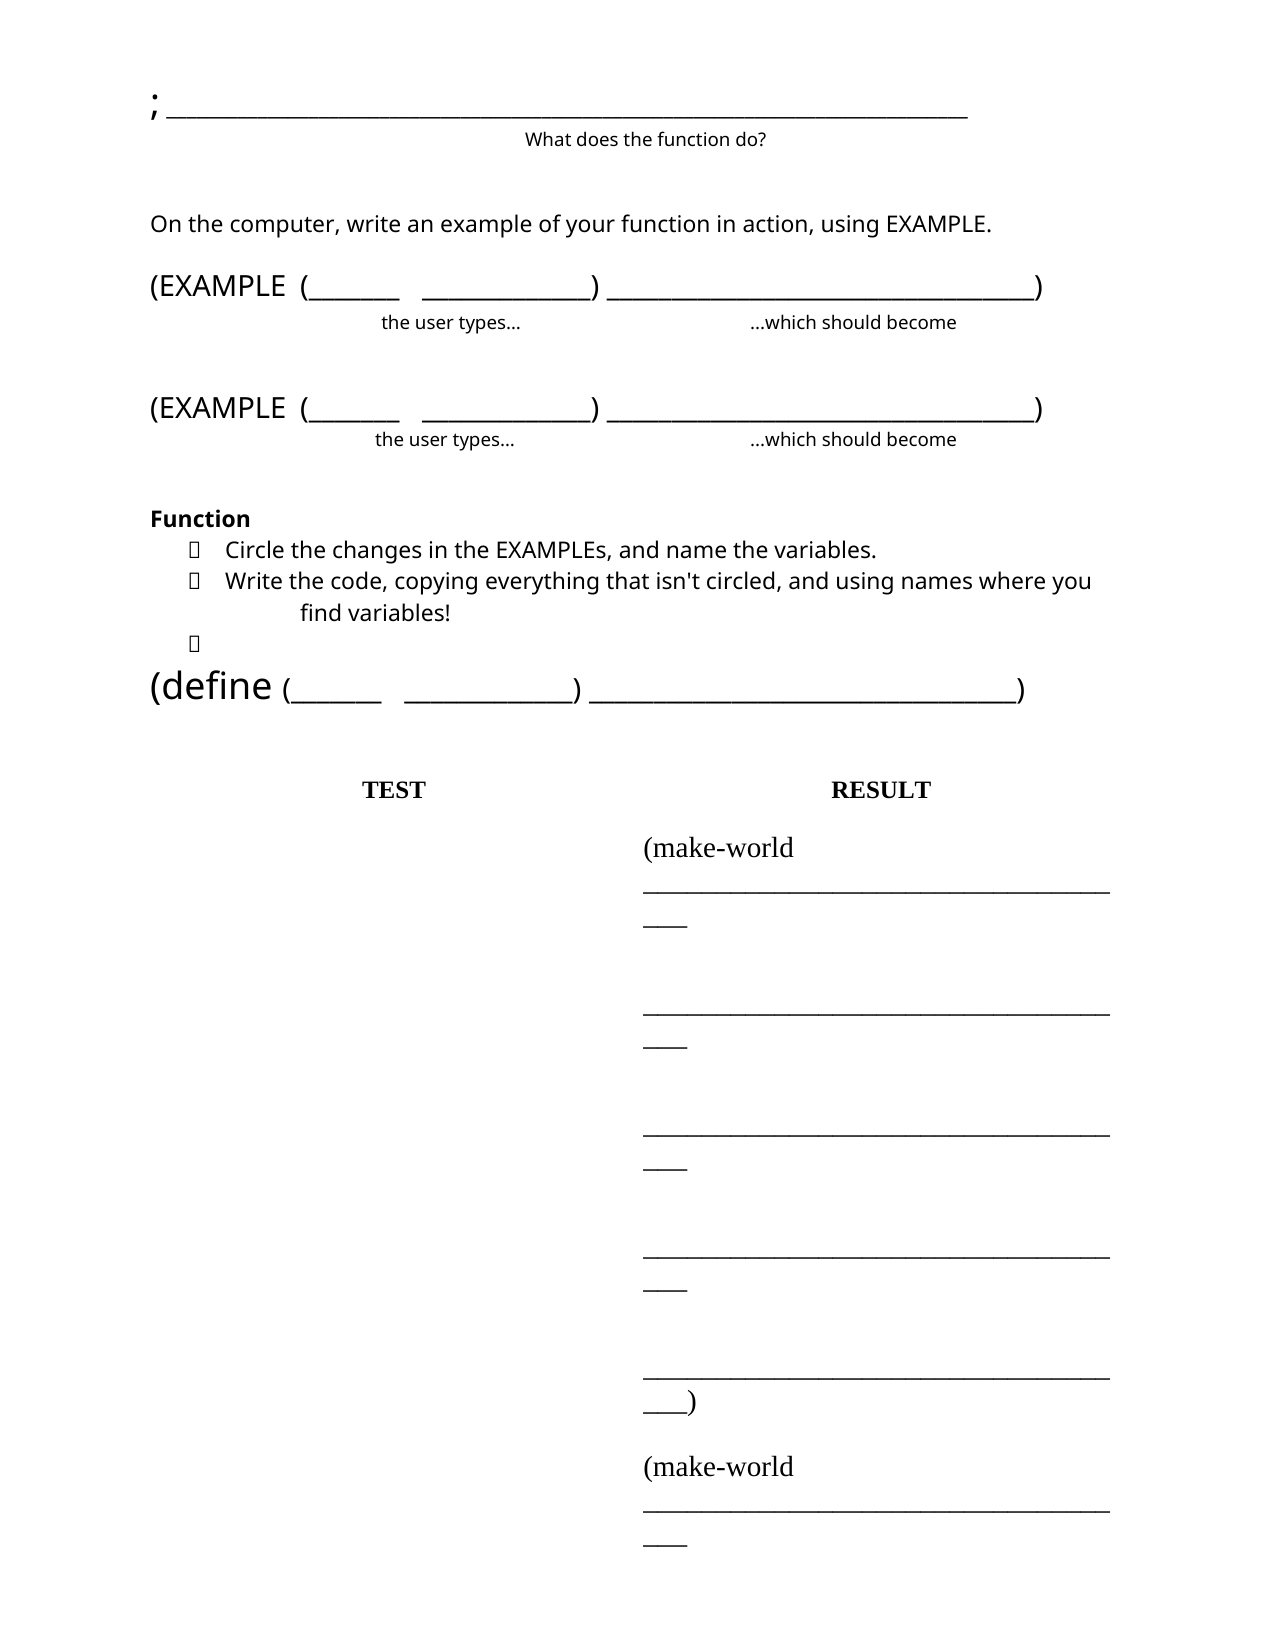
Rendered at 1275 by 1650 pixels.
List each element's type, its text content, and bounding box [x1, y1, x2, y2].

table_cell [150, 814, 637, 1432]
text (EXAMPLE (_______ _____________) _________________________________) [150, 265, 1125, 305]
table_cell (make-world ___________________________________ ___________________________________ ___________________________________ ___________________________________ ___________________________________) [638, 814, 1125, 1432]
text Function [150, 503, 1125, 534]
list Circle the changes in the EXAMPLEs, and name the variables. [187, 534, 1125, 565]
table_cell [150, 1433, 637, 1565]
table_header RESULT [638, 765, 1125, 814]
text (define (_______ _____________) _________________________________) [150, 659, 1125, 710]
list Write the code, copying everything that isn't circled, and using names where you find variables! [187, 565, 1125, 628]
text What does the function do? [150, 126, 1125, 152]
text ; _______________________________________________________________________________ [150, 75, 1125, 126]
table_header TEST [150, 765, 637, 814]
text Give Examples [150, 177, 1125, 208]
text the user types… ...which should become [375, 427, 1125, 452]
text On the computer, write an example of your function in action, using EXAMPLE. [150, 208, 1125, 239]
text (EXAMPLE (_______ _____________) _________________________________) [150, 387, 1125, 427]
table_cell (make-world ___________________________________ [638, 1433, 1125, 1565]
text the user types… ...which should become [375, 305, 1125, 336]
